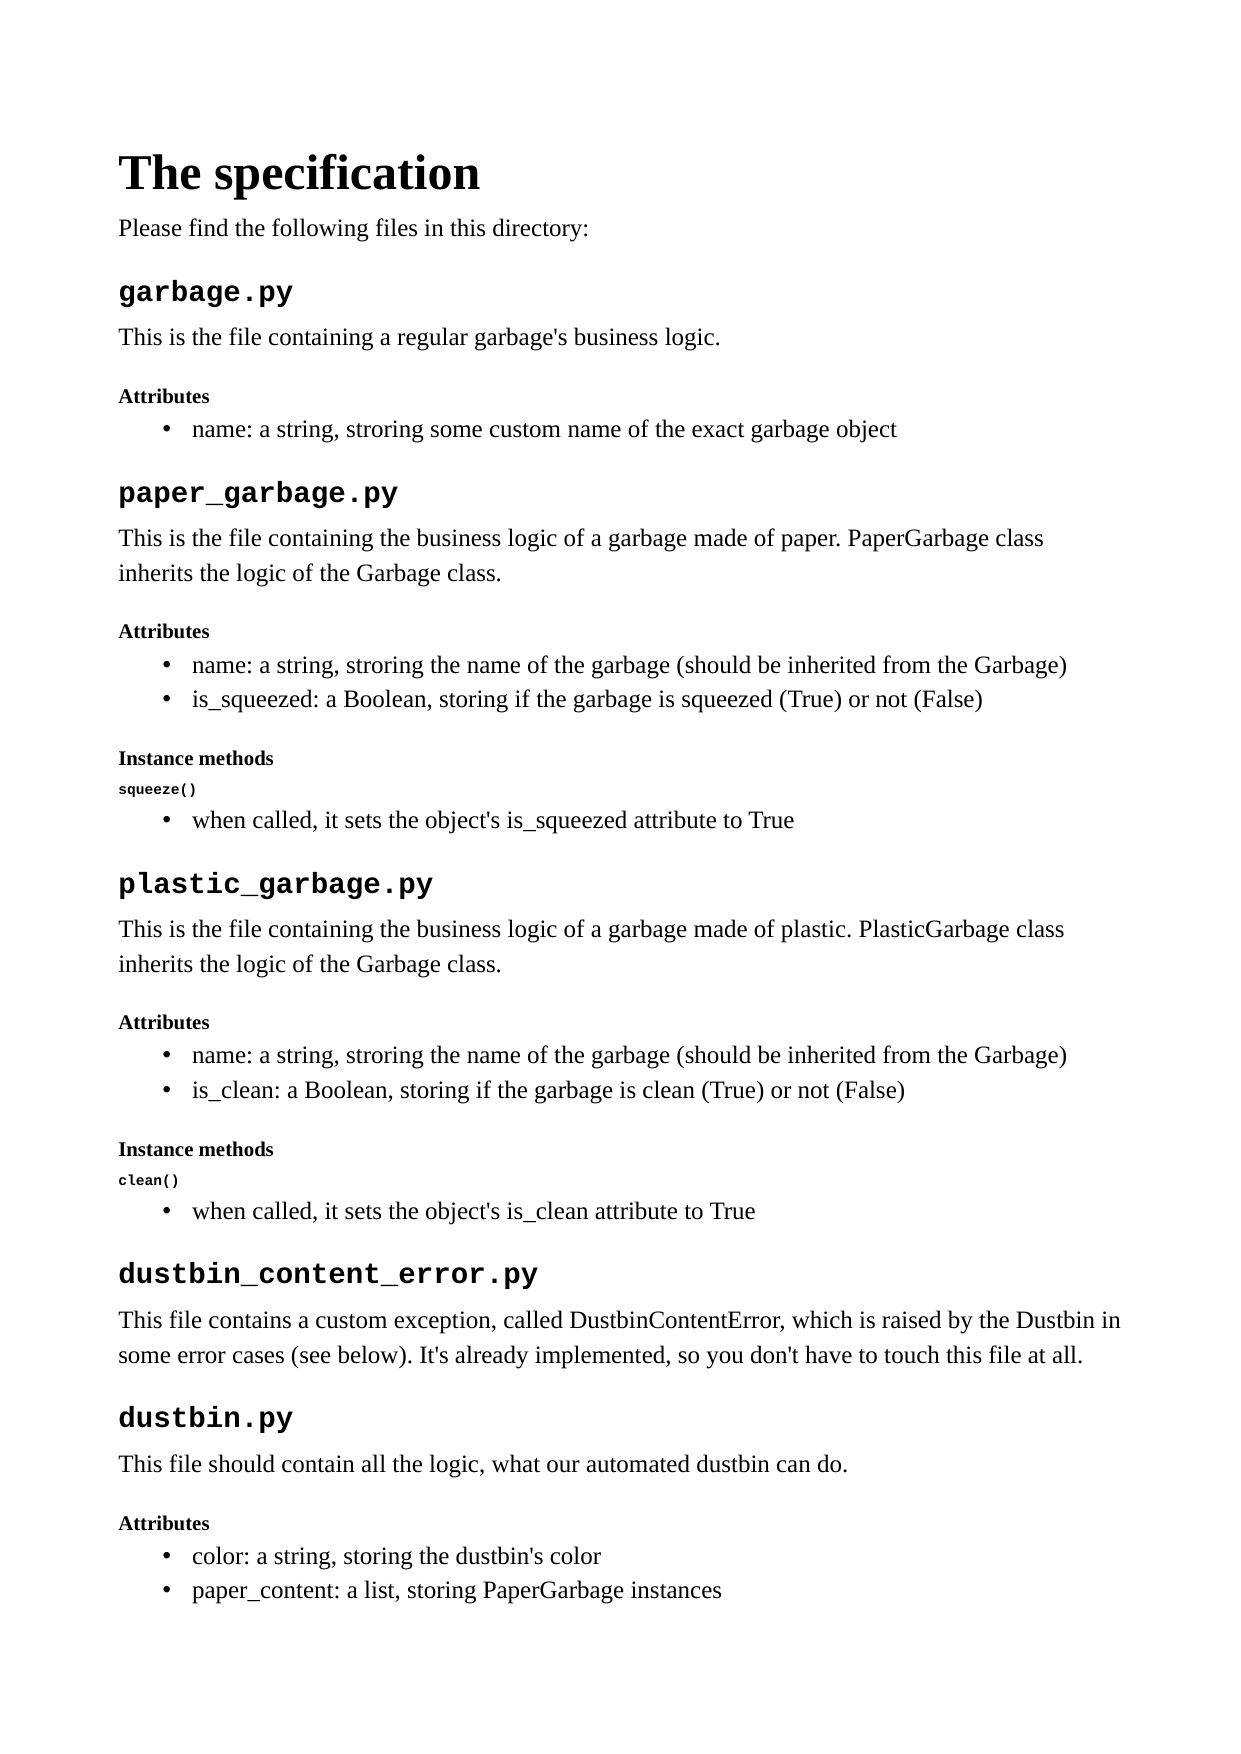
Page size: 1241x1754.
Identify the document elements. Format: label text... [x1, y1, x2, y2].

subtitle dustbin_content_error.py [118, 1260, 1122, 1293]
subtitle The specification [118, 143, 1122, 201]
list is_clean: a Boolean, storing if the garbage is clean (True) or not (False) [162, 1075, 1122, 1104]
text This file should contain all the logic, what our automated dustbin can do. [118, 1449, 1122, 1478]
list name: a string, stroring some custom name of the exact garbage object [162, 414, 1122, 443]
text This is the file containing the business logic of a garbage made of paper. PaperGarbage class inherits the logic of the Garbage class. [118, 523, 1122, 587]
text This is the file containing a regular garbage's business logic. [118, 322, 1122, 351]
subtitle Attributes [118, 1010, 1122, 1034]
list is_squeezed: a Boolean, storing if the garbage is squeezed (True) or not (False) [162, 684, 1122, 713]
list when called, it sets the object's is_clean attribute to True [162, 1196, 1122, 1225]
list name: a string, stroring the name of the garbage (should be inherited from the Garbage) [162, 1041, 1122, 1069]
text This is the file containing the business logic of a garbage made of plastic. PlasticGarbage class inherits the logic of the Garbage class. [118, 914, 1122, 977]
subtitle Attributes [118, 619, 1122, 643]
subtitle clean() [118, 1173, 1122, 1190]
list color: a string, storing the dustbin's color [162, 1541, 1122, 1569]
subtitle Attributes [118, 384, 1122, 408]
text This file contains a custom exception, called DustbinContentError, which is raised by the Dustbin in some error cases (see below). It's already implemented, so you don't have to touch this file at all. [118, 1305, 1122, 1368]
subtitle Instance methods [118, 746, 1122, 770]
list paper_content: a list, storing PaperGarbage instances [162, 1575, 1122, 1604]
subtitle Instance methods [118, 1137, 1122, 1161]
text Please find the following files in this directory: [118, 213, 1122, 242]
subtitle squeeze() [118, 782, 1122, 799]
list name: a string, stroring the name of the garbage (should be inherited from the Garbage) [162, 650, 1122, 678]
subtitle plastic_garbage.py [118, 869, 1122, 902]
subtitle dustbin.py [118, 1403, 1122, 1436]
subtitle garbage.py [118, 277, 1122, 310]
subtitle paper_garbage.py [118, 478, 1122, 511]
list when called, it sets the object's is_squeezed attribute to True [162, 805, 1122, 834]
subtitle Attributes [118, 1510, 1122, 1534]
